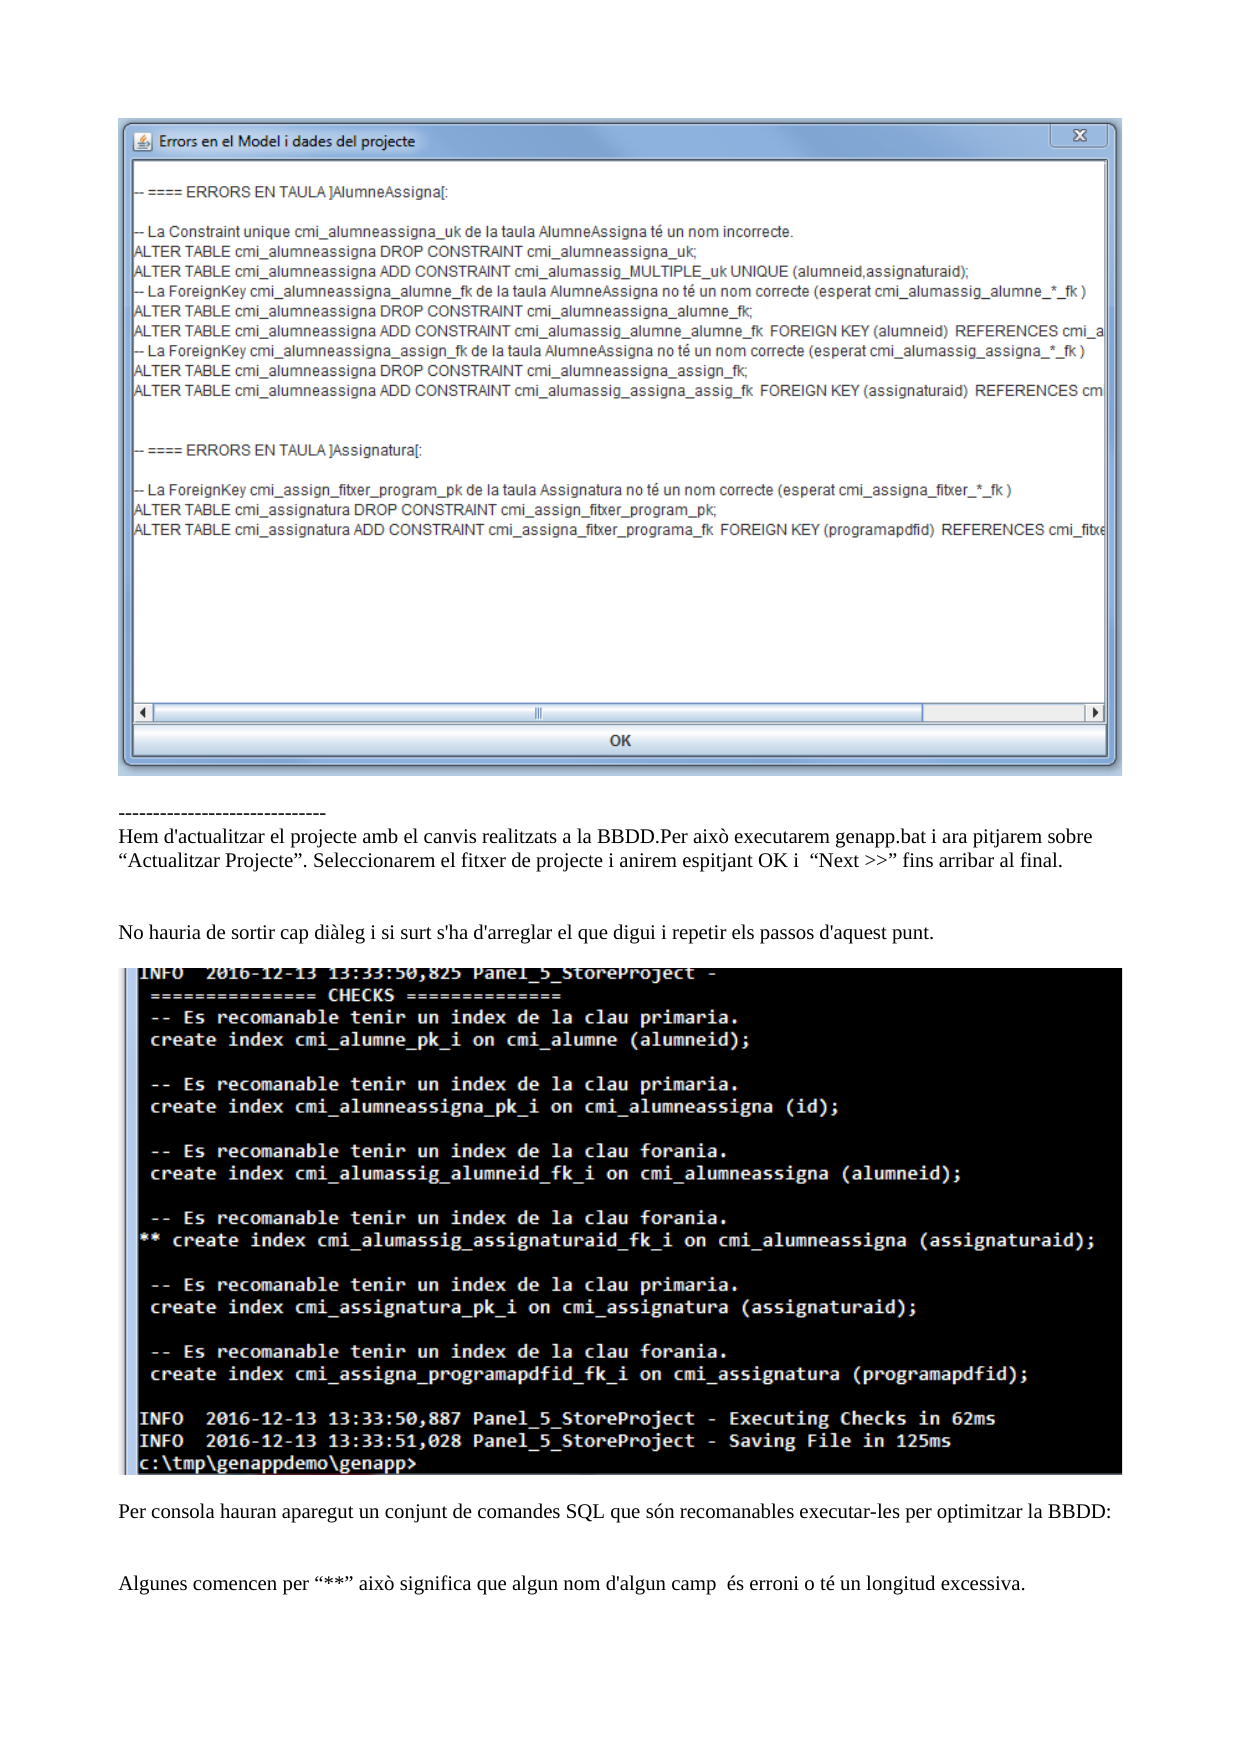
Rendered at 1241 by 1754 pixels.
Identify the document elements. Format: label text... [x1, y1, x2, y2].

text No hauria de sortir cap diàleg i si surt s'ha d'arreglar el que digui i repetir els passos d'aquest punt. [118, 920, 1122, 944]
picture [118, 968, 1123, 1475]
picture [118, 118, 1123, 776]
text Algunes comencen per “**” això significa que algun nom d'algun camp és erroni o té un longitud excessiva. [118, 1571, 1122, 1595]
text Hem d'actualitzar el projecte amb el canvis realitzats a la BBDD.Per això executarem genapp.bat i ara pitjarem sobre “Actualitzar Projecte”. Seleccionarem el fitxer de projecte i anirem espitjant OK i “Next >>” fins arribar al final. [118, 824, 1122, 872]
text ------------------------------ [118, 800, 1122, 824]
text Per consola hauran aparegut un conjunt de comandes SQL que són recomanables executar-les per optimitzar la BBDD: [118, 1498, 1122, 1523]
